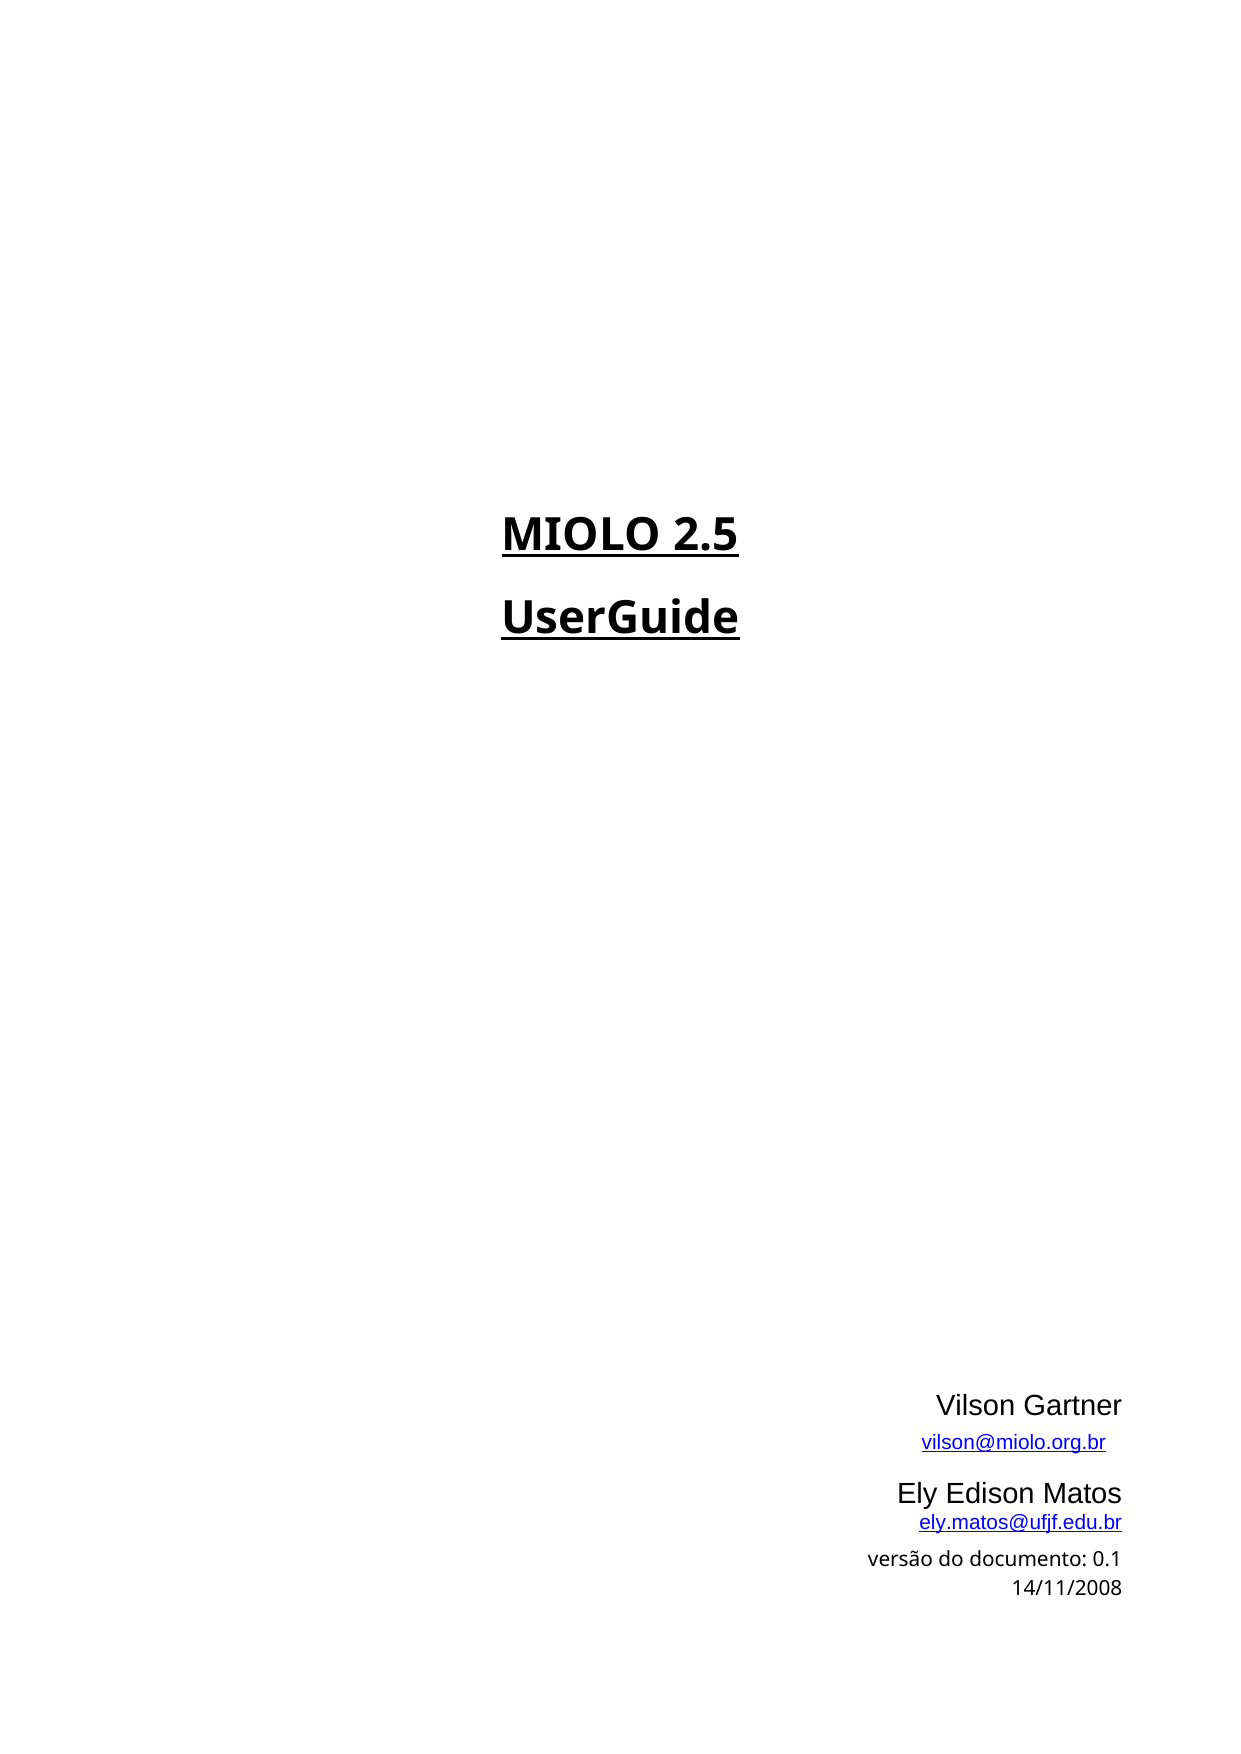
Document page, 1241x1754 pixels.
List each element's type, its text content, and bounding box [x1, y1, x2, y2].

text Ely Edison Matos ely.matos@ufjf.edu.br [118, 1476, 1122, 1534]
text Vilson Gartner vilson@miolo.org.br [118, 1388, 1122, 1456]
text MIOLO 2.5 [118, 501, 1122, 563]
text UserGuide [118, 584, 1122, 647]
text 14/11/2008 [118, 1573, 1122, 1601]
text versão do documento: 0.1 [118, 1544, 1122, 1573]
